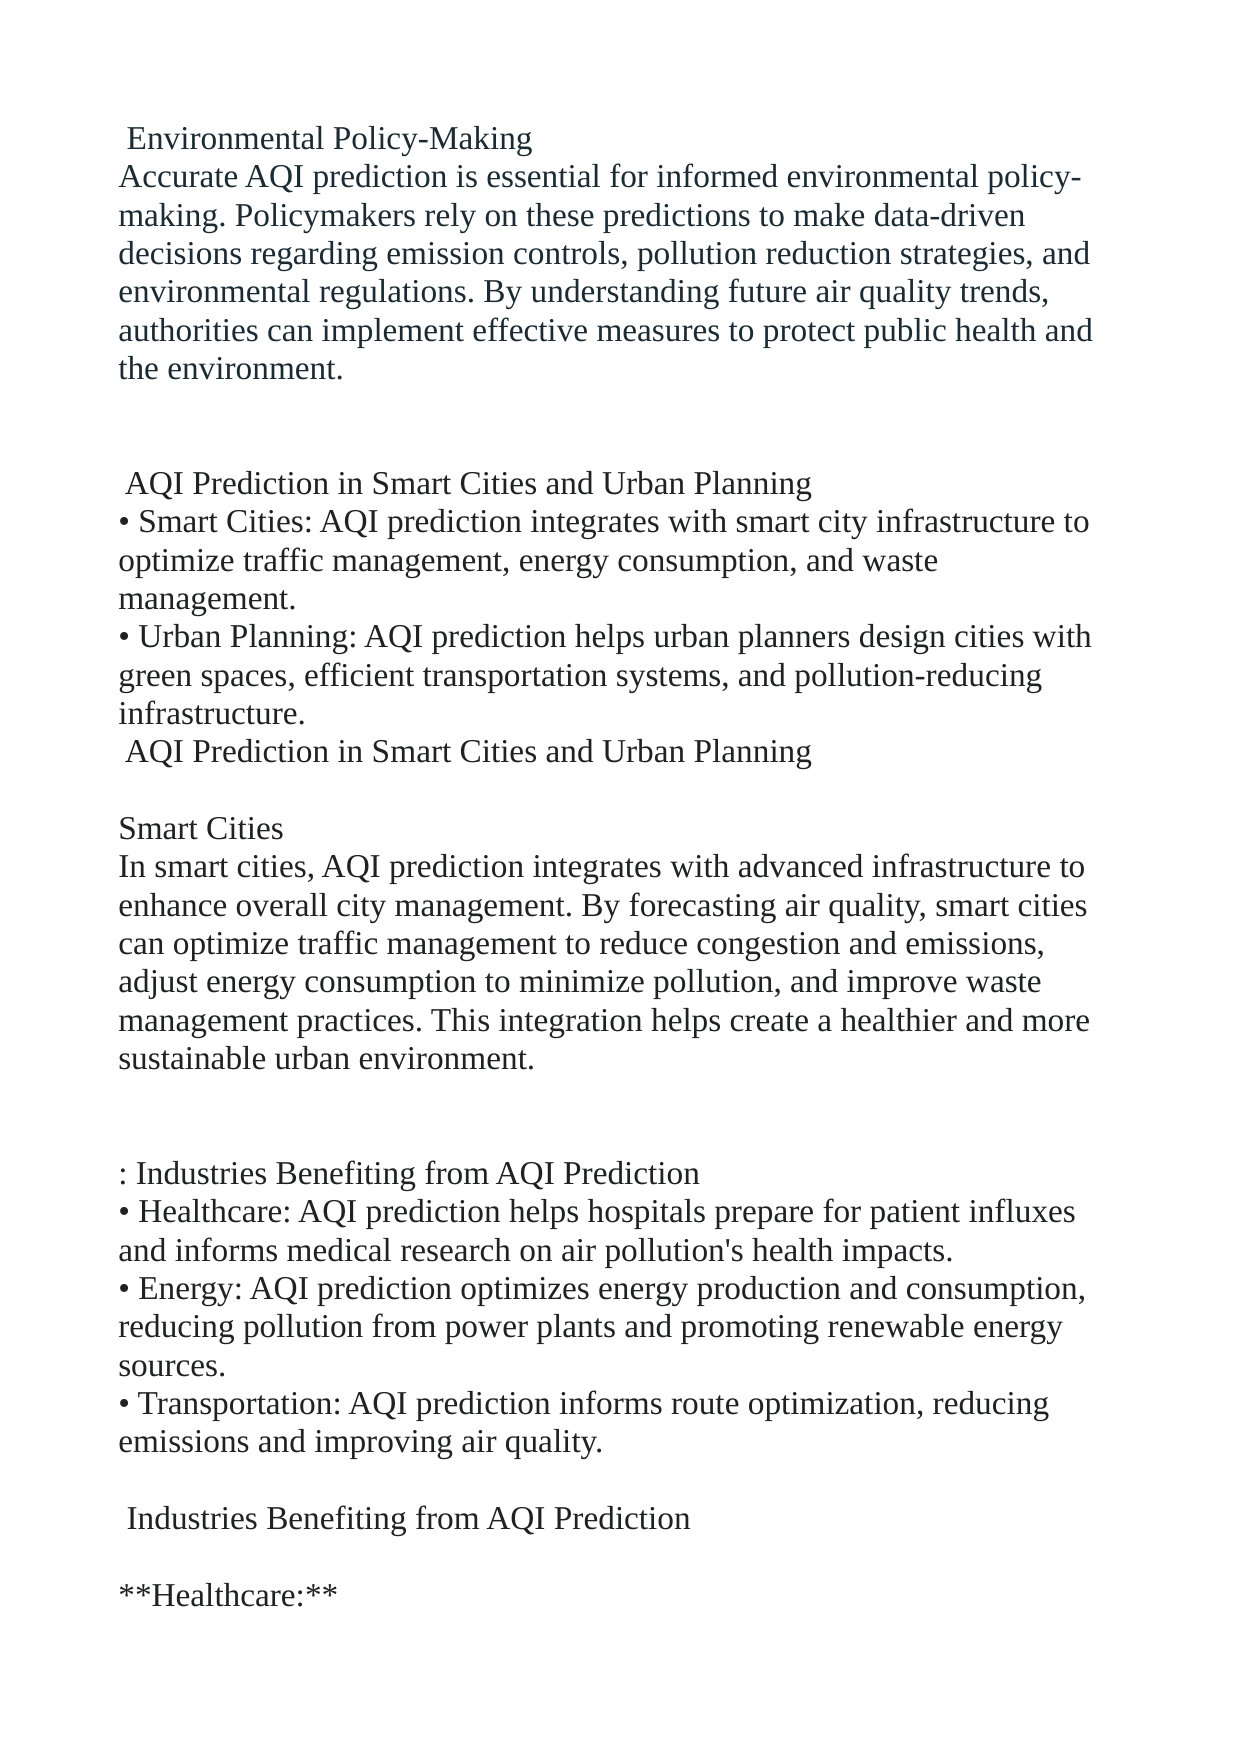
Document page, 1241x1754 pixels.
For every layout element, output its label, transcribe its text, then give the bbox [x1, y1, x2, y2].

text AQI Prediction in Smart Cities and Urban Planning [118, 731, 1122, 770]
text Smart Cities [118, 808, 1122, 846]
text Industries Benefiting from AQI Prediction [118, 1498, 1122, 1536]
text Environmental Policy-Making [118, 118, 1122, 156]
text **Healthcare:** [118, 1575, 1122, 1613]
text Accurate AQI prediction is essential for informed environmental policy-making. Policymakers rely on these predictions to make data-driven decisions regarding emission controls, pollution reduction strategies, and environmental regulations. By understanding future air quality trends, authorities can implement effective measures to protect public health and the environment. [118, 156, 1122, 386]
text In smart cities, AQI prediction integrates with advanced infrastructure to enhance overall city management. By forecasting air quality, smart cities can optimize traffic management to reduce congestion and emissions, adjust energy consumption to minimize pollution, and improve waste management practices. This integration helps create a healthier and more sustainable urban environment. [118, 846, 1122, 1076]
text AQI Prediction in Smart Cities and Urban Planning • Smart Cities: AQI prediction integrates with smart city infrastructure to optimize traffic management, energy consumption, and waste management. • Urban Planning: AQI prediction helps urban planners design cities with green spaces, efficient transportation systems, and pollution-reducing infrastructure. [118, 463, 1122, 731]
text : Industries Benefiting from AQI Prediction • Healthcare: AQI prediction helps hospitals prepare for patient influxes and informs medical research on air pollution's health impacts. • Energy: AQI prediction optimizes energy production and consumption, reducing pollution from power plants and promoting renewable energy sources. • Transportation: AQI prediction informs route optimization, reducing emissions and improving air quality. [118, 1153, 1122, 1460]
